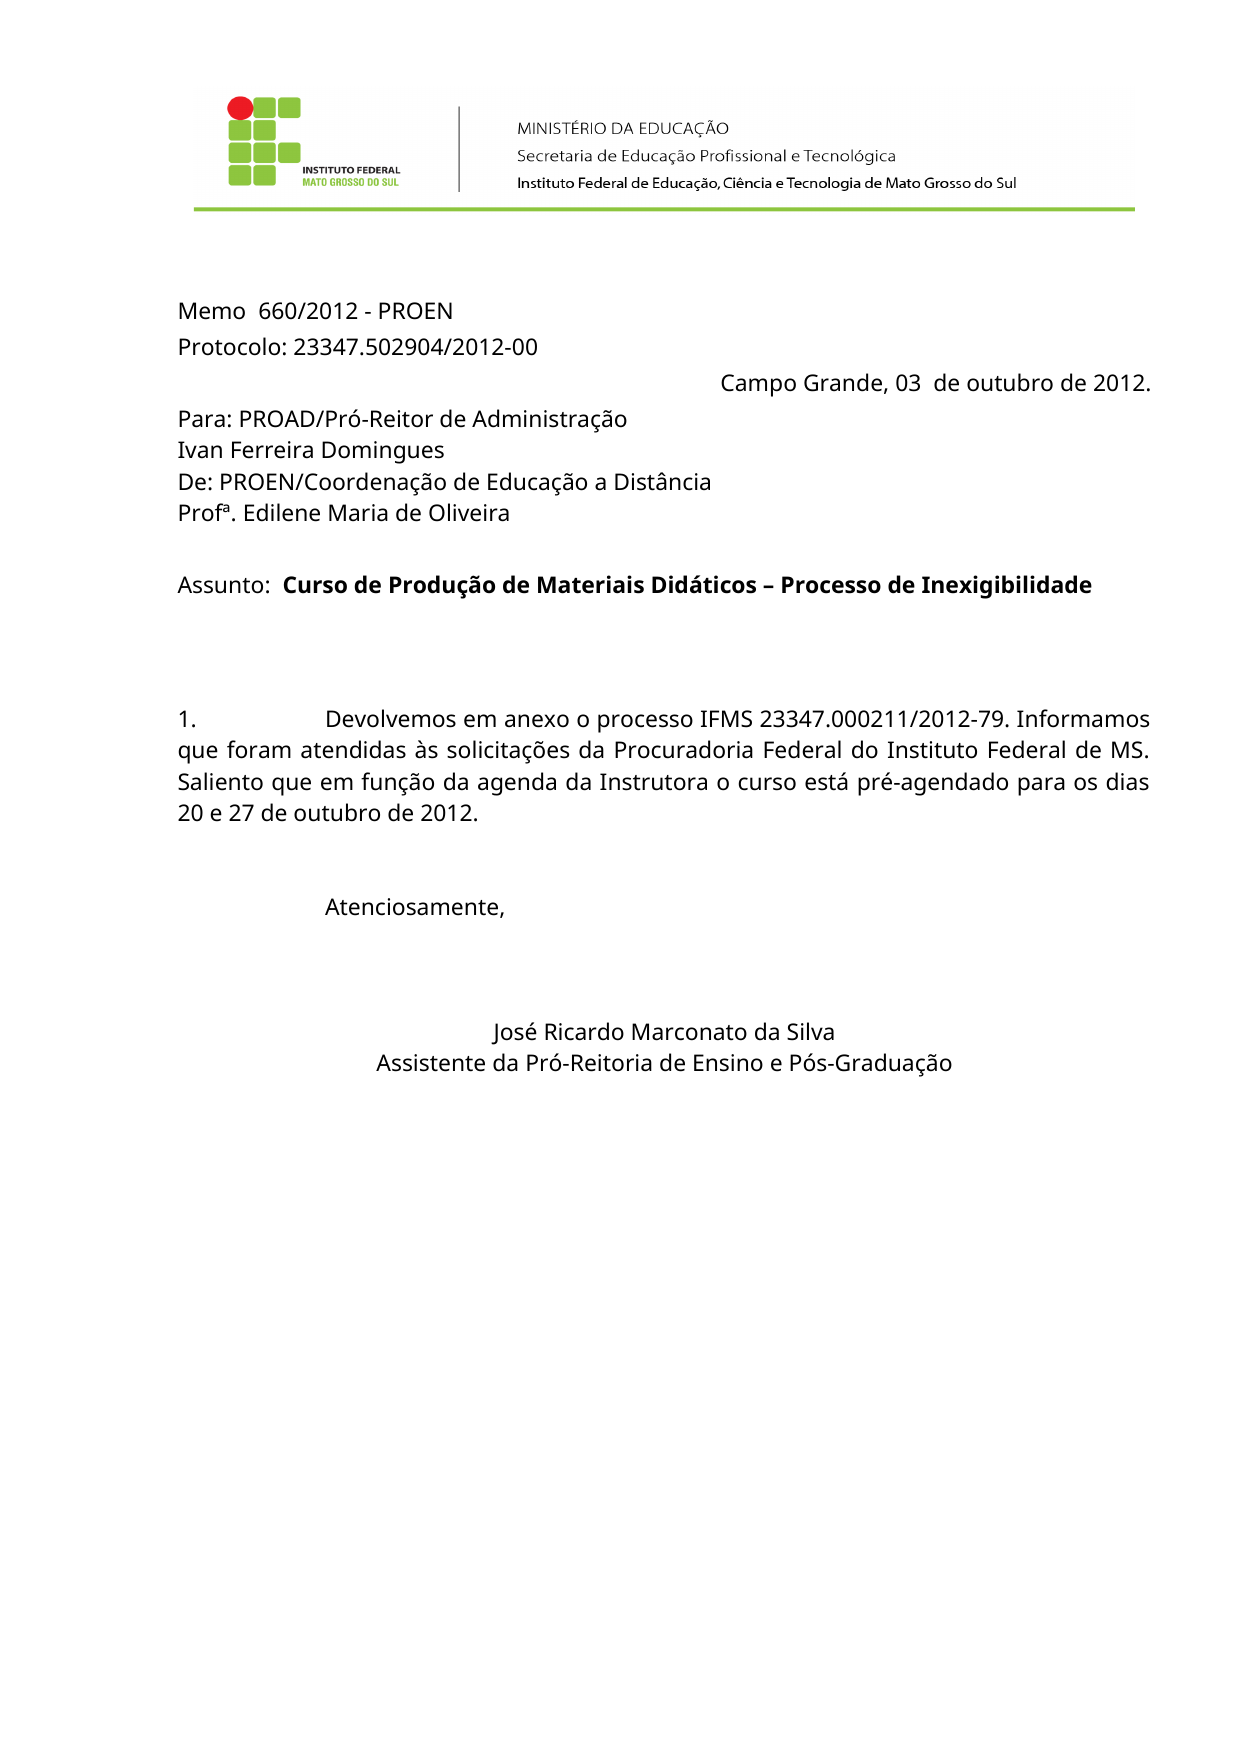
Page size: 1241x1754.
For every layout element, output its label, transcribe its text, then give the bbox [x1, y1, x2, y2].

text Assunto: Curso de Produção de Materiais Didáticos – Processo de Inexigibilidade [177, 569, 1152, 600]
text Assistente da Pró-Reitoria de Ensino e Pós-Graduação [177, 1047, 1152, 1078]
text José Ricardo Marconato da Silva [177, 1016, 1152, 1047]
text Ivan Ferreira Domingues [177, 434, 1152, 466]
text Campo Grande, 03 de outubro de 2012. [177, 367, 1152, 398]
text Atenciosamente, [177, 891, 1152, 922]
text Memo 660/2012 - PROEN [177, 295, 1152, 327]
picture [193, 86, 1135, 216]
text De: PROEN/Coordenação de Educação a Distância [177, 466, 1152, 497]
text Para: PROAD/Pró-Reitor de Administração [177, 403, 1152, 434]
text Profª. Edilene Maria de Oliveira [177, 497, 1152, 528]
list Devolvemos em anexo o processo IFMS 23347.000211/2012-79. Informamos que foram atendidas às solicitações da Procuradoria Federal do Instituto Federal de MS. Saliento que em função da agenda da Instrutora o curso está pré-agendado para os dias 20 e 27 de outubro de 2012. [177, 703, 1152, 828]
text Protocolo: 23347.502904/2012-00 [177, 331, 1152, 362]
